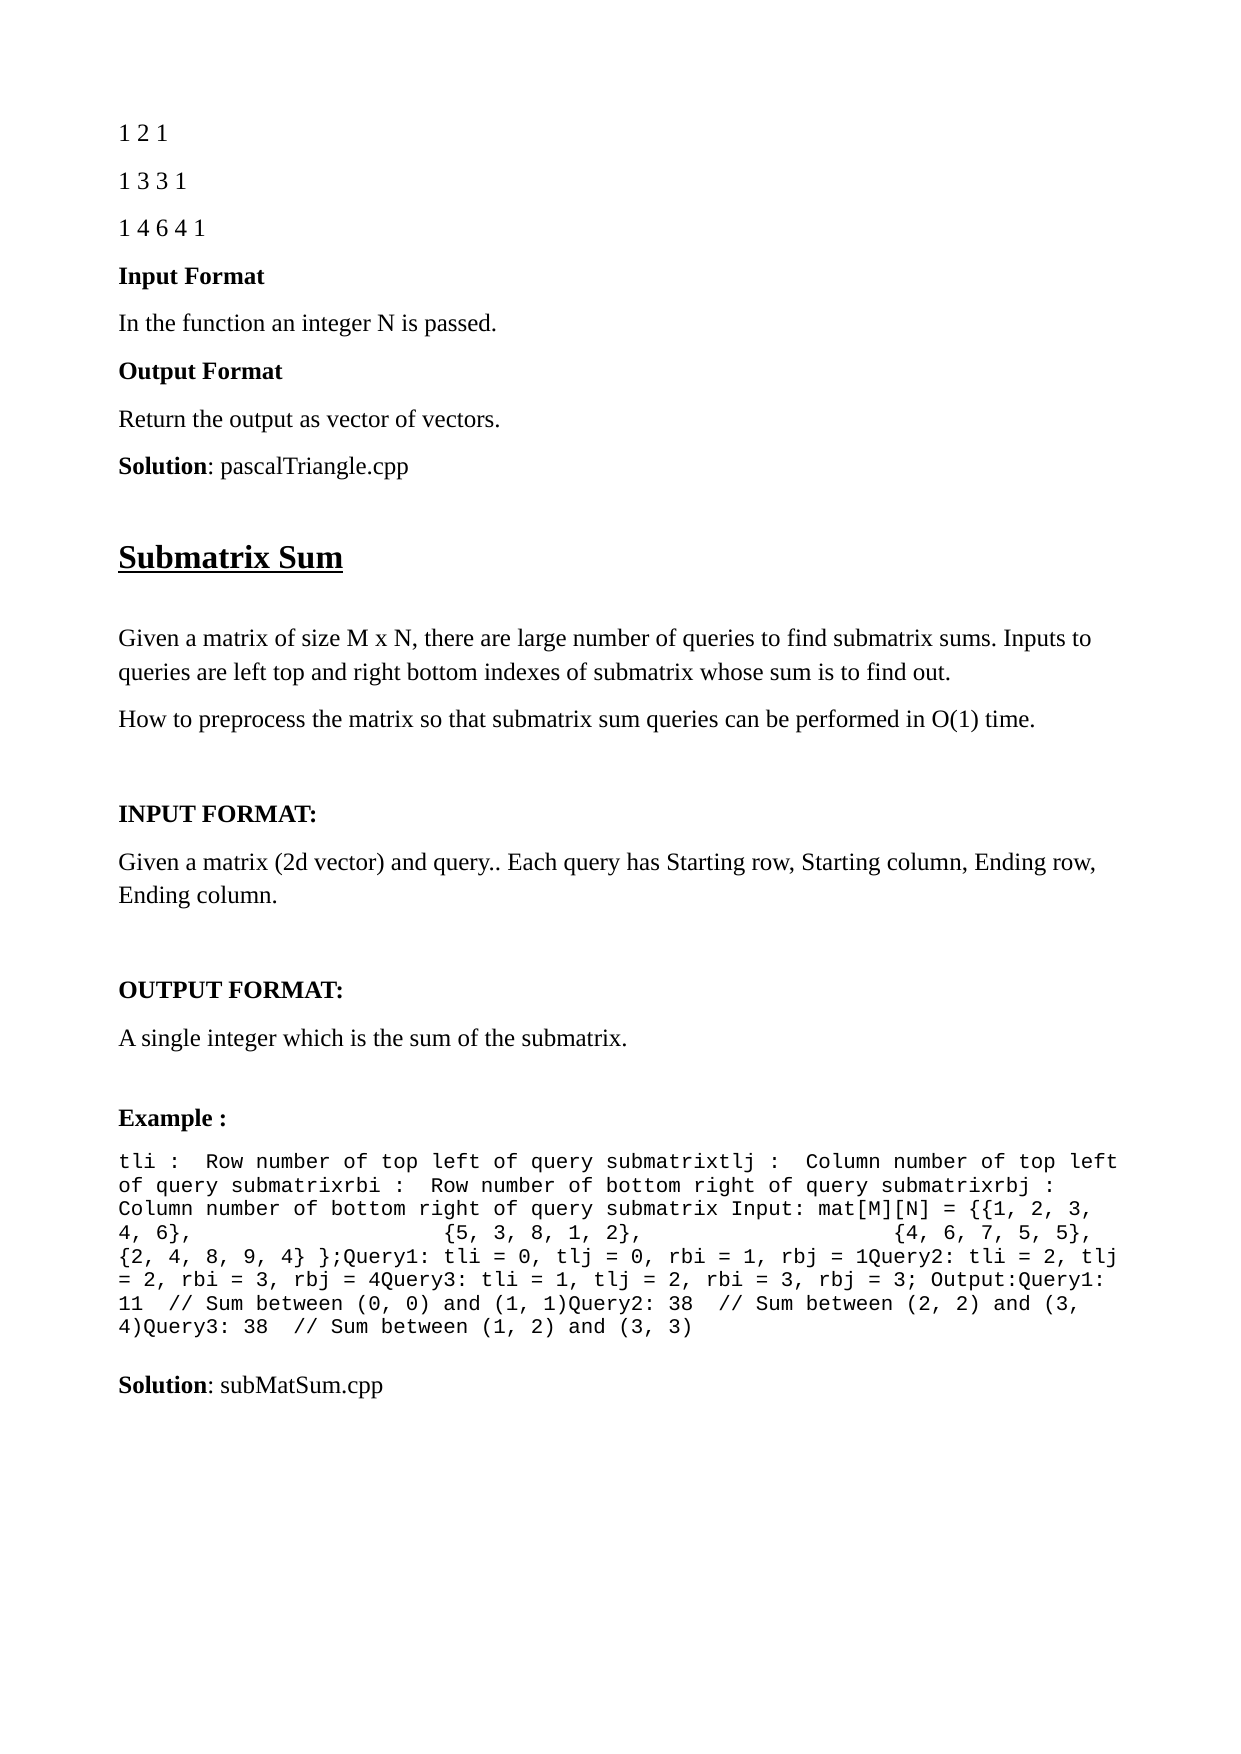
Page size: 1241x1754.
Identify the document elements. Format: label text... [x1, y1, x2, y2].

text In the function an integer N is passed. [118, 308, 1122, 337]
text OUTPUT FORMAT: [118, 975, 1122, 1004]
text How to preprocess the matrix so that submatrix sum queries can be performed in O(1) time. [118, 704, 1122, 733]
text Output Format [118, 356, 1122, 385]
text Solution: pascalTriangle.cpp [118, 451, 1122, 480]
text Return the output as vector of vectors. [118, 404, 1122, 432]
text Input Format [118, 261, 1122, 290]
text Given a matrix of size M x N, there are large number of queries to find submatrix sums. Inputs to queries are left top and right bottom indexes of submatrix whose sum is to find out. [118, 623, 1122, 685]
text 1 2 1 [118, 118, 1122, 147]
text 1 4 6 4 1 [118, 213, 1122, 242]
text tli : Row number of top left of query submatrixtlj : Column number of top left of query submatrixrbi : Row number of bottom right of query submatrixrbj : Column number of bottom right of query submatrix Input: mat[M][N] = {{1, 2, 3, 4, 6}, {5, 3, 8, 1, 2}, {4, 6, 7, 5, 5}, {2, 4, 8, 9, 4} };Query1: tli = 0, tlj = 0, rbi = 1, rbj = 1Query2: tli = 2, tlj = 2, rbi = 3, rbj = 4Query3: tli = 1, tlj = 2, rbi = 3, rbj = 3; Output:Query1: 11 // Sum between (0, 0) and (1, 1)Query2: 38 // Sum between (2, 2) and (3, 4)Query3: 38 // Sum between (1, 2) and (3, 3) [118, 1151, 1122, 1340]
text Example : [118, 1070, 1122, 1132]
text Given a matrix (2d vector) and query.. Each query has Starting row, Starting column, Ending row, Ending column. [118, 847, 1122, 909]
text 1 3 3 1 [118, 166, 1122, 194]
text INPUT FORMAT: [118, 799, 1122, 828]
text Solution: subMatSum.cpp [118, 1370, 1122, 1398]
text A single integer which is the sum of the submatrix. [118, 1023, 1122, 1052]
text Submatrix Sum [118, 538, 1122, 576]
